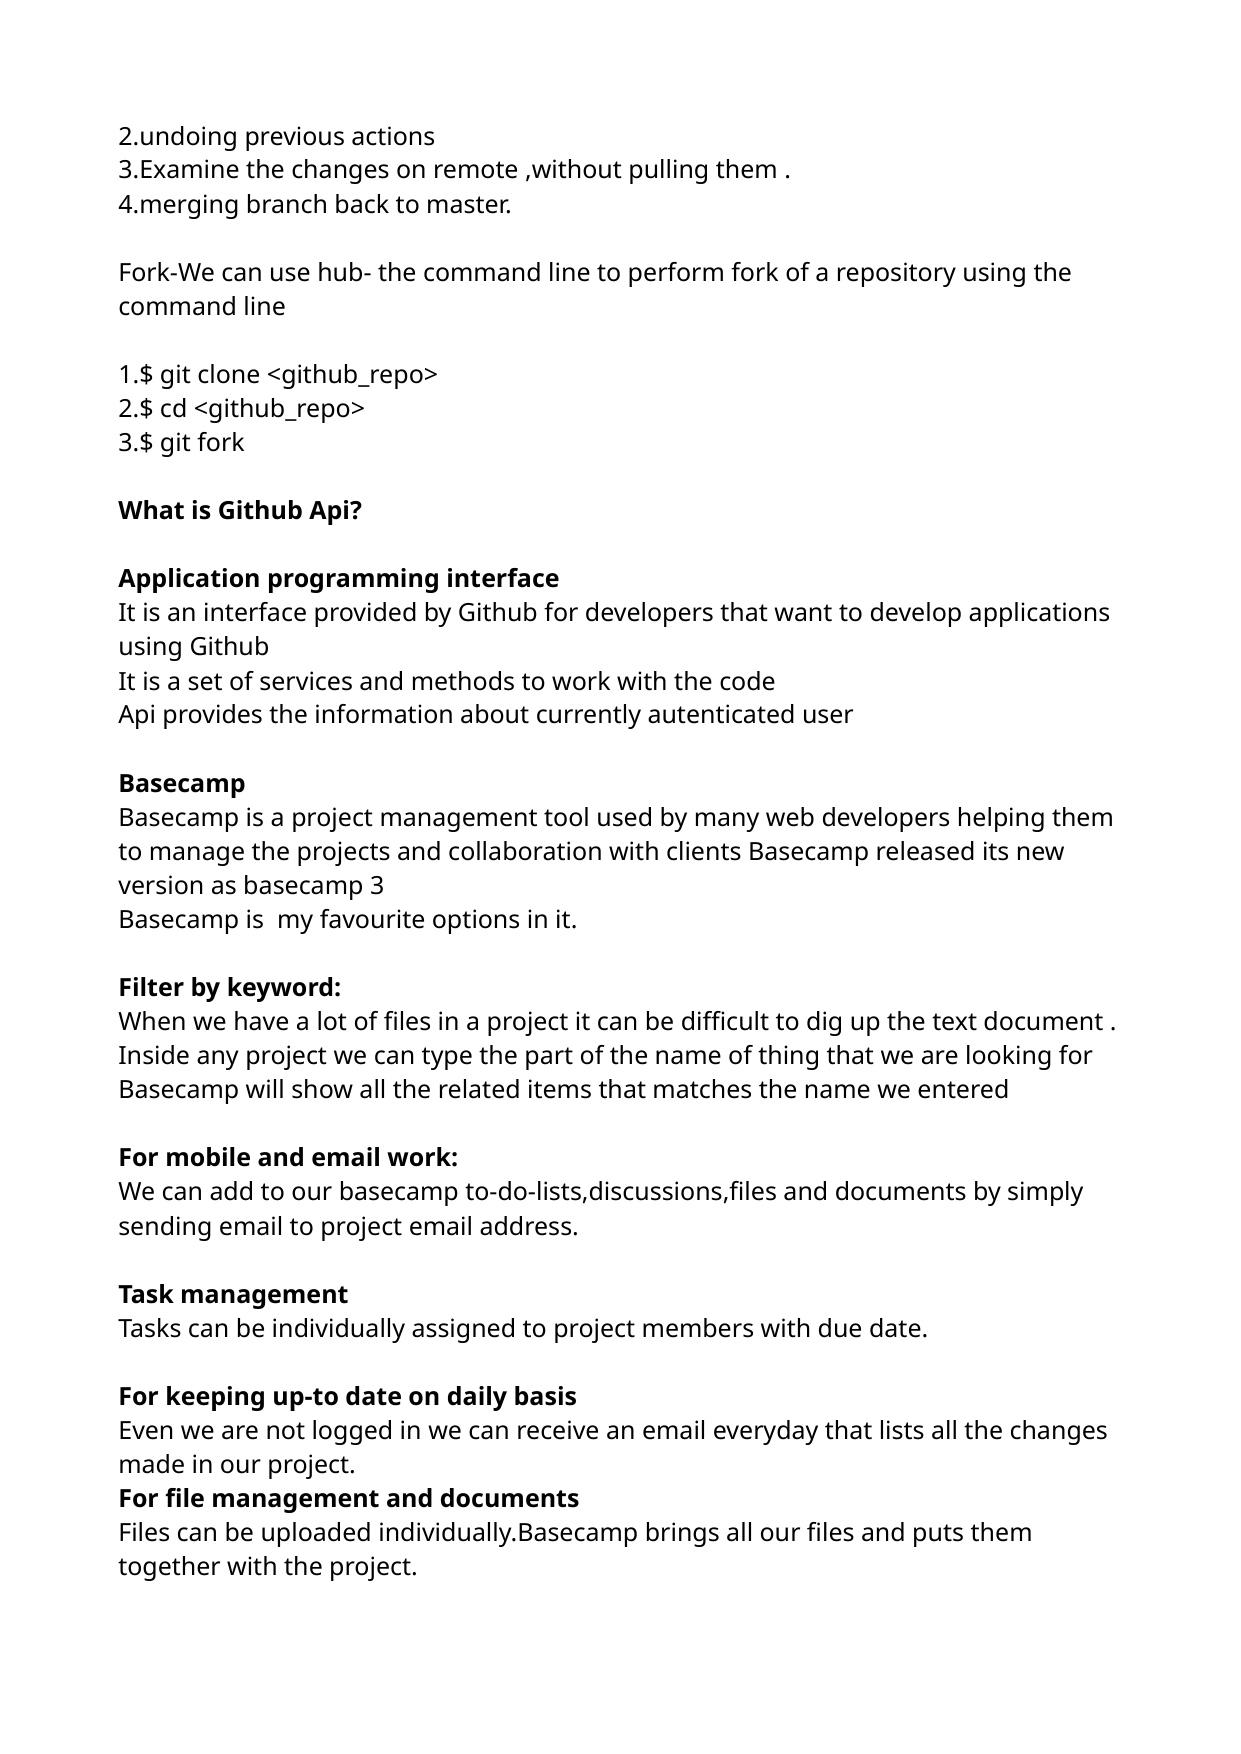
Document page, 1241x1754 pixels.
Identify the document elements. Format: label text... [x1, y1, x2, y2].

text For file management and documents [118, 1481, 1122, 1515]
text Application programming interface [118, 561, 1122, 595]
text Task management [118, 1276, 1122, 1310]
text 3.Examine the changes on remote ,without pulling them . [118, 152, 1122, 186]
text Basecamp is a project management tool used by many web developers helping them to manage the projects and collaboration with clients Basecamp released its new version as basecamp 3 [118, 799, 1122, 902]
text 4.merging branch back to master. [118, 186, 1122, 220]
text Tasks can be individually assigned to project members with due date. [118, 1310, 1122, 1344]
text It is an interface provided by Github for developers that want to develop applications using Github [118, 595, 1122, 663]
text 2.$ cd <github_repo> [118, 391, 1122, 425]
text When we have a lot of files in a project it can be difficult to dig up the text document . Inside any project we can type the part of the name of thing that we are looking for Basecamp will show all the related items that matches the name we entered [118, 1004, 1122, 1106]
text Basecamp [118, 765, 1122, 799]
text Even we are not logged in we can receive an email everyday that lists all the changes made in our project. [118, 1412, 1122, 1481]
text Basecamp is my favourite options in it. [118, 902, 1122, 936]
text 3.$ git fork [118, 425, 1122, 459]
text Filter by keyword: [118, 970, 1122, 1004]
text 2.undoing previous actions [118, 118, 1122, 152]
text 1.$ git clone <github_repo> [118, 357, 1122, 391]
text We can add to our basecamp to-do-lists,discussions,files and documents by simply sending email to project email address. [118, 1174, 1122, 1242]
text What is Github Api? [118, 493, 1122, 527]
text For mobile and email work: [118, 1140, 1122, 1174]
text Api provides the information about currently autenticated user [118, 697, 1122, 731]
text For keeping up-to date on daily basis [118, 1378, 1122, 1412]
text It is a set of services and methods to work with the code [118, 663, 1122, 697]
text Files can be uploaded individually.Basecamp brings all our files and puts them together with the project. [118, 1515, 1122, 1583]
text Fork-We can use hub- the command line to perform fork of a repository using the command line [118, 254, 1122, 322]
